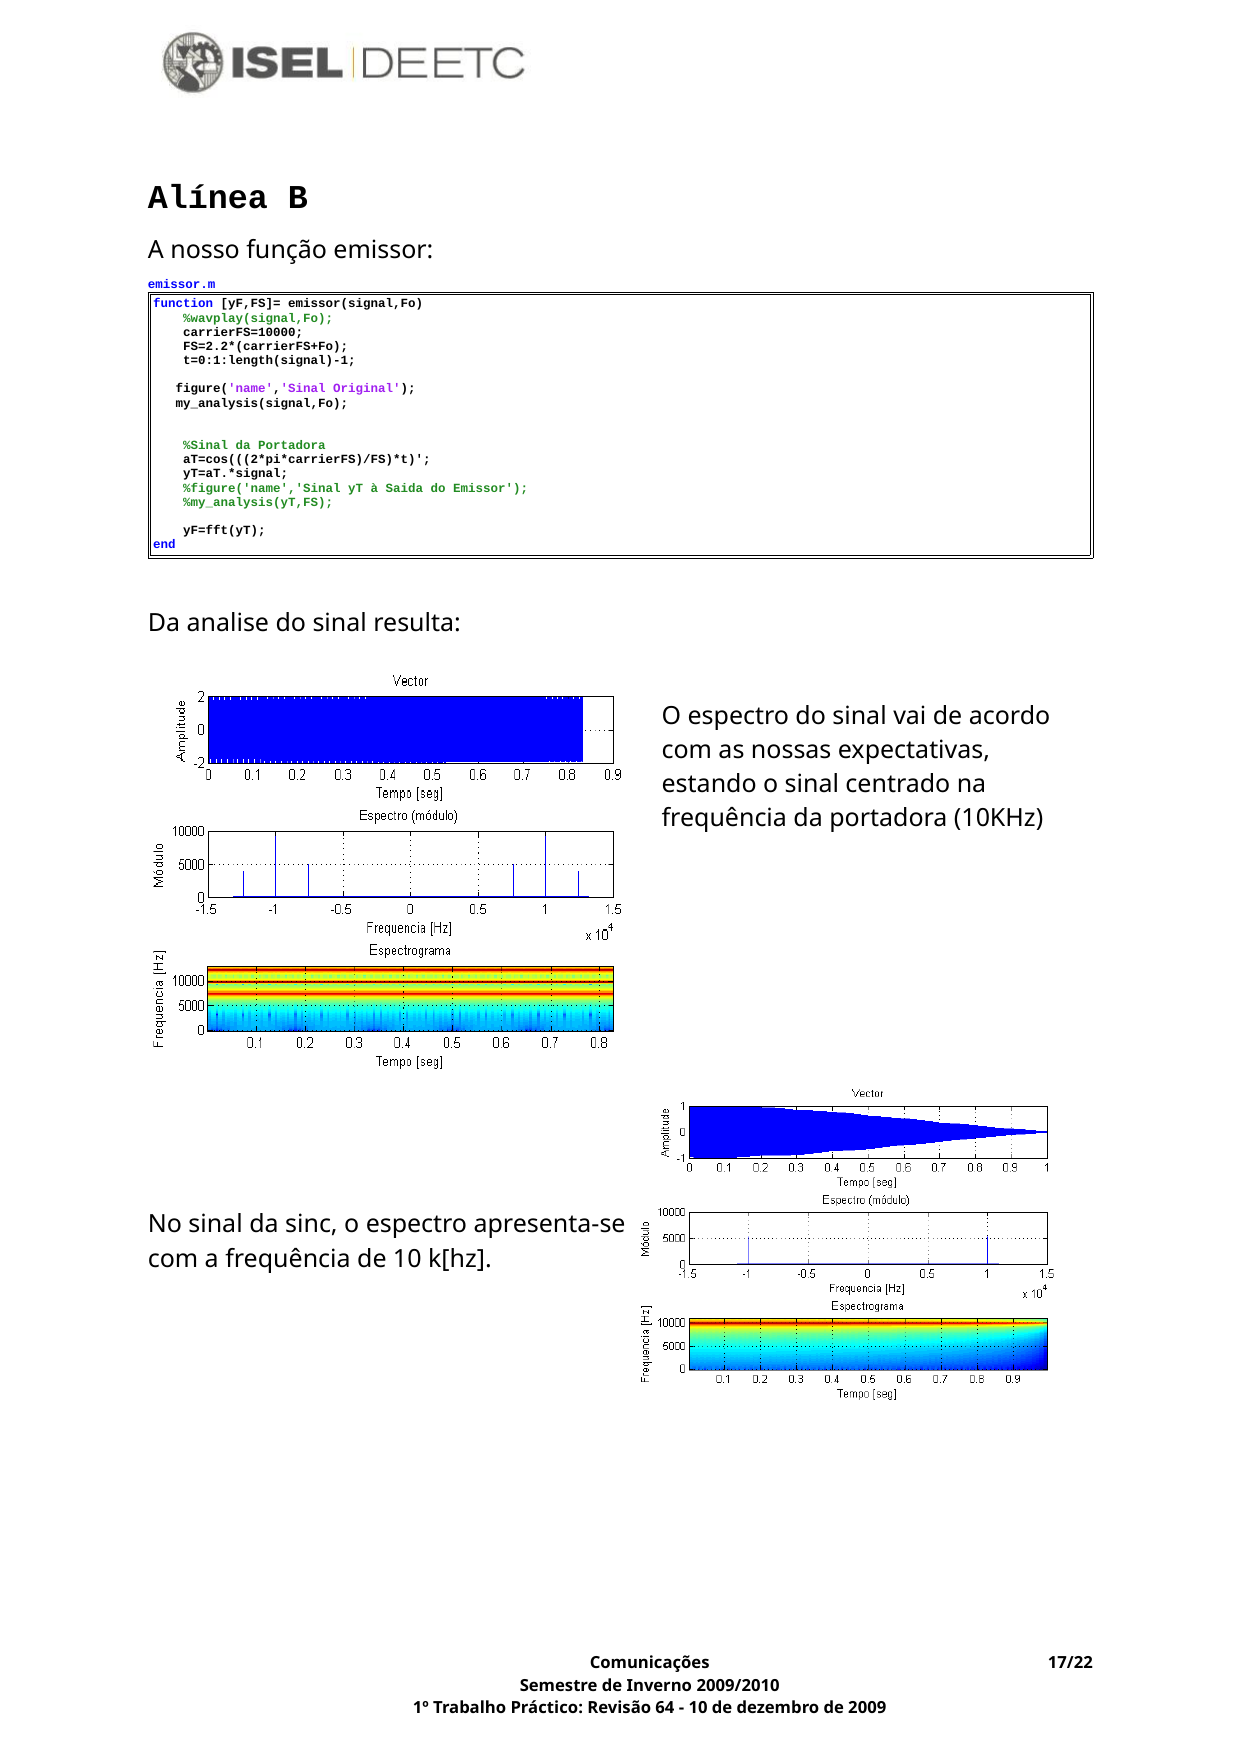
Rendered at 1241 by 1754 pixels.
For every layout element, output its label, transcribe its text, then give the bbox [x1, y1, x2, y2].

text aT=cos(((2*pi*carrierFS)/FS)*t)'; [151, 448, 1090, 462]
text %figure('name','Sinal yT à Saida do Emissor'); [151, 476, 1090, 491]
text my_analysis(signal,Fo); [151, 391, 1090, 411]
text %my_analysis(yT,FS); [151, 491, 1090, 510]
text end [151, 533, 1090, 555]
text FS=2.2*(carrierFS+Fo); [151, 335, 1090, 349]
text No sinal da sinc, o espectro apresenta-se com a frequência de 10 k[hz]. [148, 1206, 629, 1274]
text %wavplay(signal,Fo); [151, 306, 1090, 321]
text A nosso função emissor: [148, 232, 1093, 266]
text yF=fft(yT); [151, 519, 1090, 533]
picture [153, 17, 555, 118]
text emissor.m [148, 278, 1093, 292]
text O espectro do sinal vai de acordo com as nossas expectativas, estando o sinal centrado na frequência da portadora (10KHz) [662, 697, 1093, 834]
text yT=aT.*signal; [151, 462, 1090, 476]
text t=0:1:length(signal)-1; [151, 349, 1090, 368]
subtitle Alínea B [148, 181, 1093, 219]
text carrierFS=10000; [151, 321, 1090, 335]
text Da analise do sinal resulta: [148, 604, 1093, 638]
picture [141, 652, 1090, 1424]
text function [yF,FS]= emissor(signal,Fo) [151, 295, 1090, 306]
text figure('name','Sinal Original'); [151, 377, 1090, 391]
text %Sinal da Portadora [151, 434, 1090, 448]
